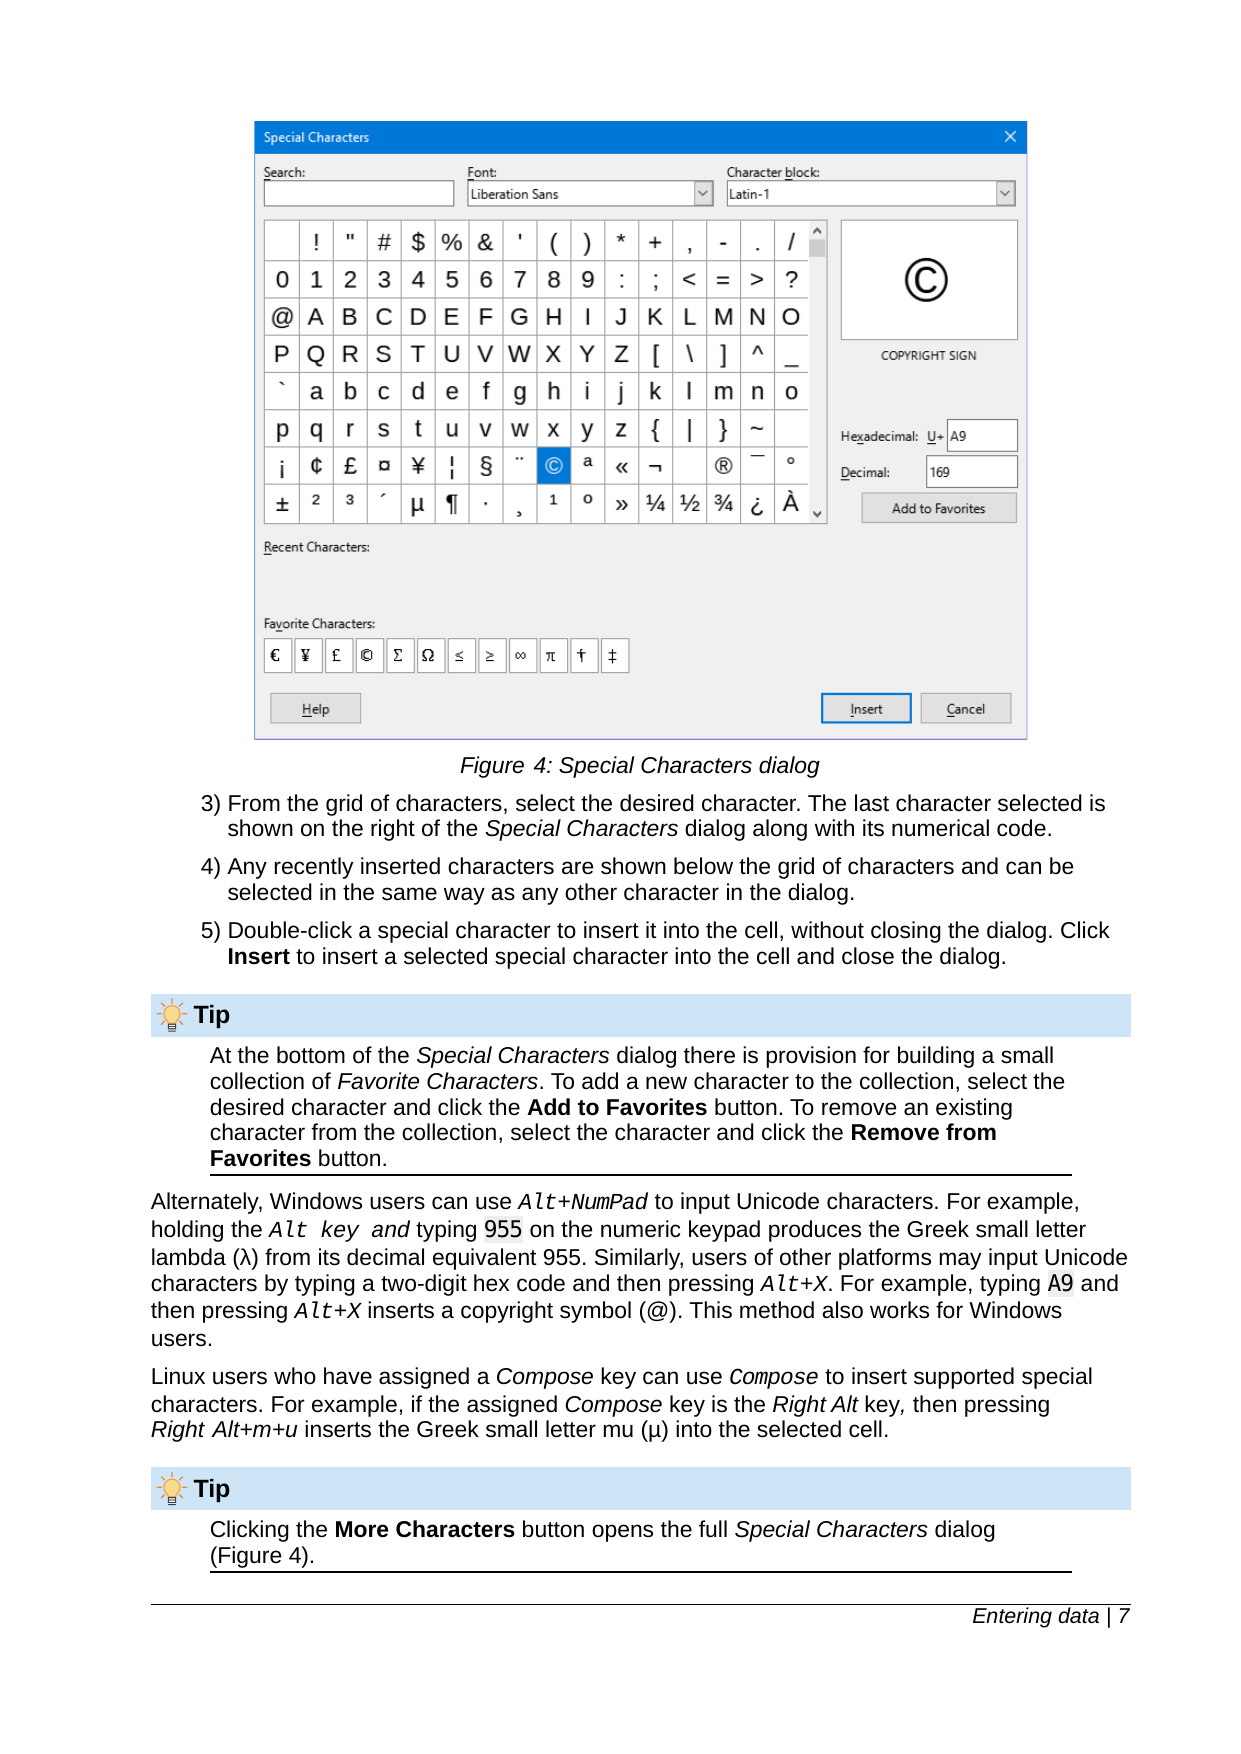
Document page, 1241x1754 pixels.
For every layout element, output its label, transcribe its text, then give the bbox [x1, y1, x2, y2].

list Any recently inserted characters are shown below the grid of characters and can be selected in the same way as any other character in the dialog. [227, 854, 1131, 905]
picture [254, 121, 1028, 740]
text Figure 4: Special Characters dialog [254, 752, 1027, 778]
text Alternately, Windows users can use Alt+NumPad to input Unicode characters. For example, holding the Alt key and typing 955 on the numeric keypad produces the Greek small letter lambda (λ) from its decimal equivalent 955. Similarly, users of other platforms may input Unicode characters by typing a two-digit hex code and then pressing Alt+X. For example, typing A9 and then pressing Alt+X inserts a copyright symbol (@). This method also works for Windows users. [151, 1189, 1131, 1351]
subtitle Tip [151, 994, 1131, 1037]
text At the bottom of the Special Characters dialog there is provision for building a small collection of Favorite Characters. To add a new character to the collection, select the desired character and click the Add to Favorites button. To remove an existing character from the collection, select the character and click the Remove from Favorites button. [209, 1043, 1072, 1176]
text Linux users who have assigned a Compose key can use Compose to insert supported special characters. For example, if the assigned Compose key is the Right Alt key, then pressing Right Alt+m+u inserts the Greek small letter mu (µ) into the selected cell. [151, 1364, 1131, 1443]
subtitle Tip [151, 1467, 1131, 1510]
text Clicking the More Characters button opens the full Special Characters dialog (Figure 4). [209, 1517, 1072, 1573]
list Double-click a special character to insert it into the cell, without closing the dialog. Click Insert to insert a selected special character into the cell and close the dialog. [227, 918, 1131, 969]
list From the grid of characters, select the desired character. The last character selected is shown on the right of the Special Characters dialog along with its numerical code. [227, 790, 1131, 842]
